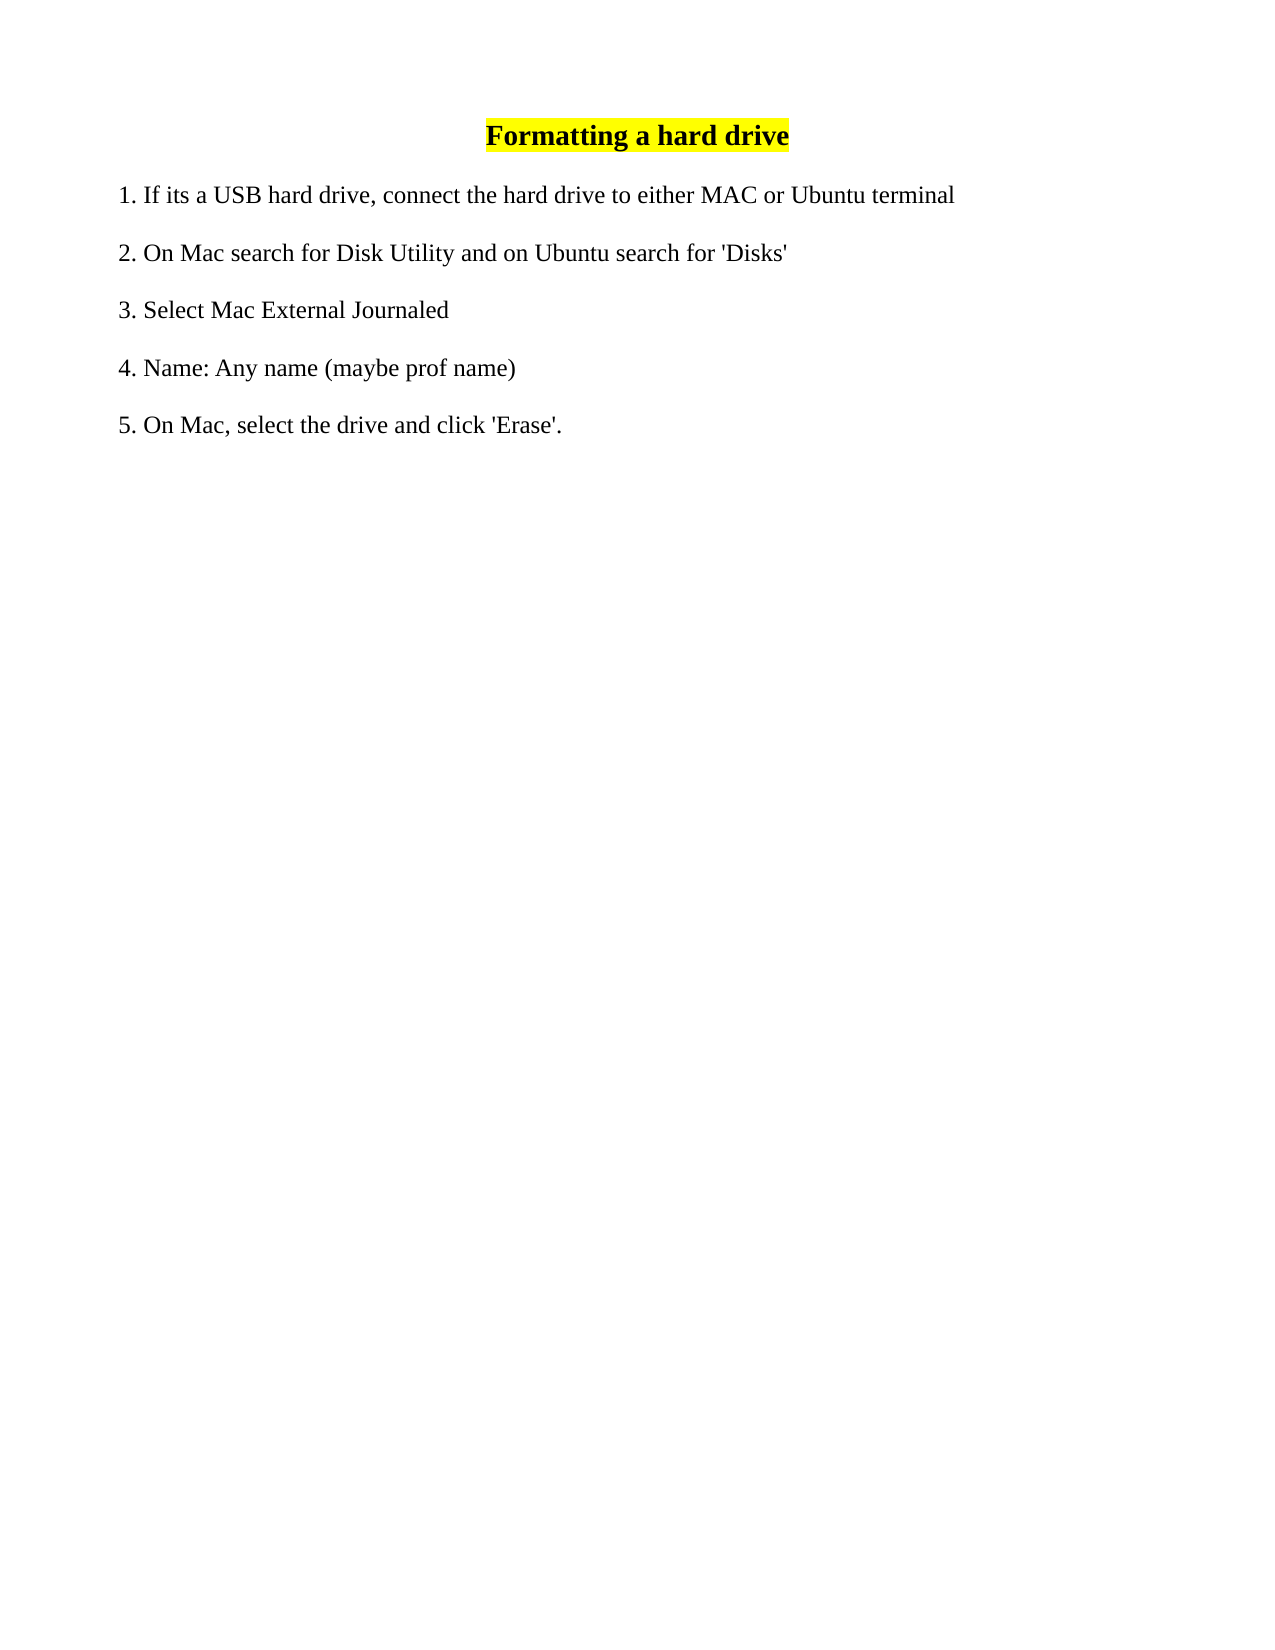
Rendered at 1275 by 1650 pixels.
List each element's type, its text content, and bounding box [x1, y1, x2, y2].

text 5. On Mac, select the drive and click 'Erase'. [118, 410, 1157, 439]
text 4. Name: Any name (maybe prof name) [118, 353, 1157, 382]
text 1. If its a USB hard drive, connect the hard drive to either MAC or Ubuntu terminal [118, 180, 1157, 209]
text Formatting a hard drive [118, 118, 1157, 152]
text 2. On Mac search for Disk Utility and on Ubuntu search for 'Disks' [118, 238, 1157, 267]
text 3. Select Mac External Journaled [118, 295, 1157, 324]
